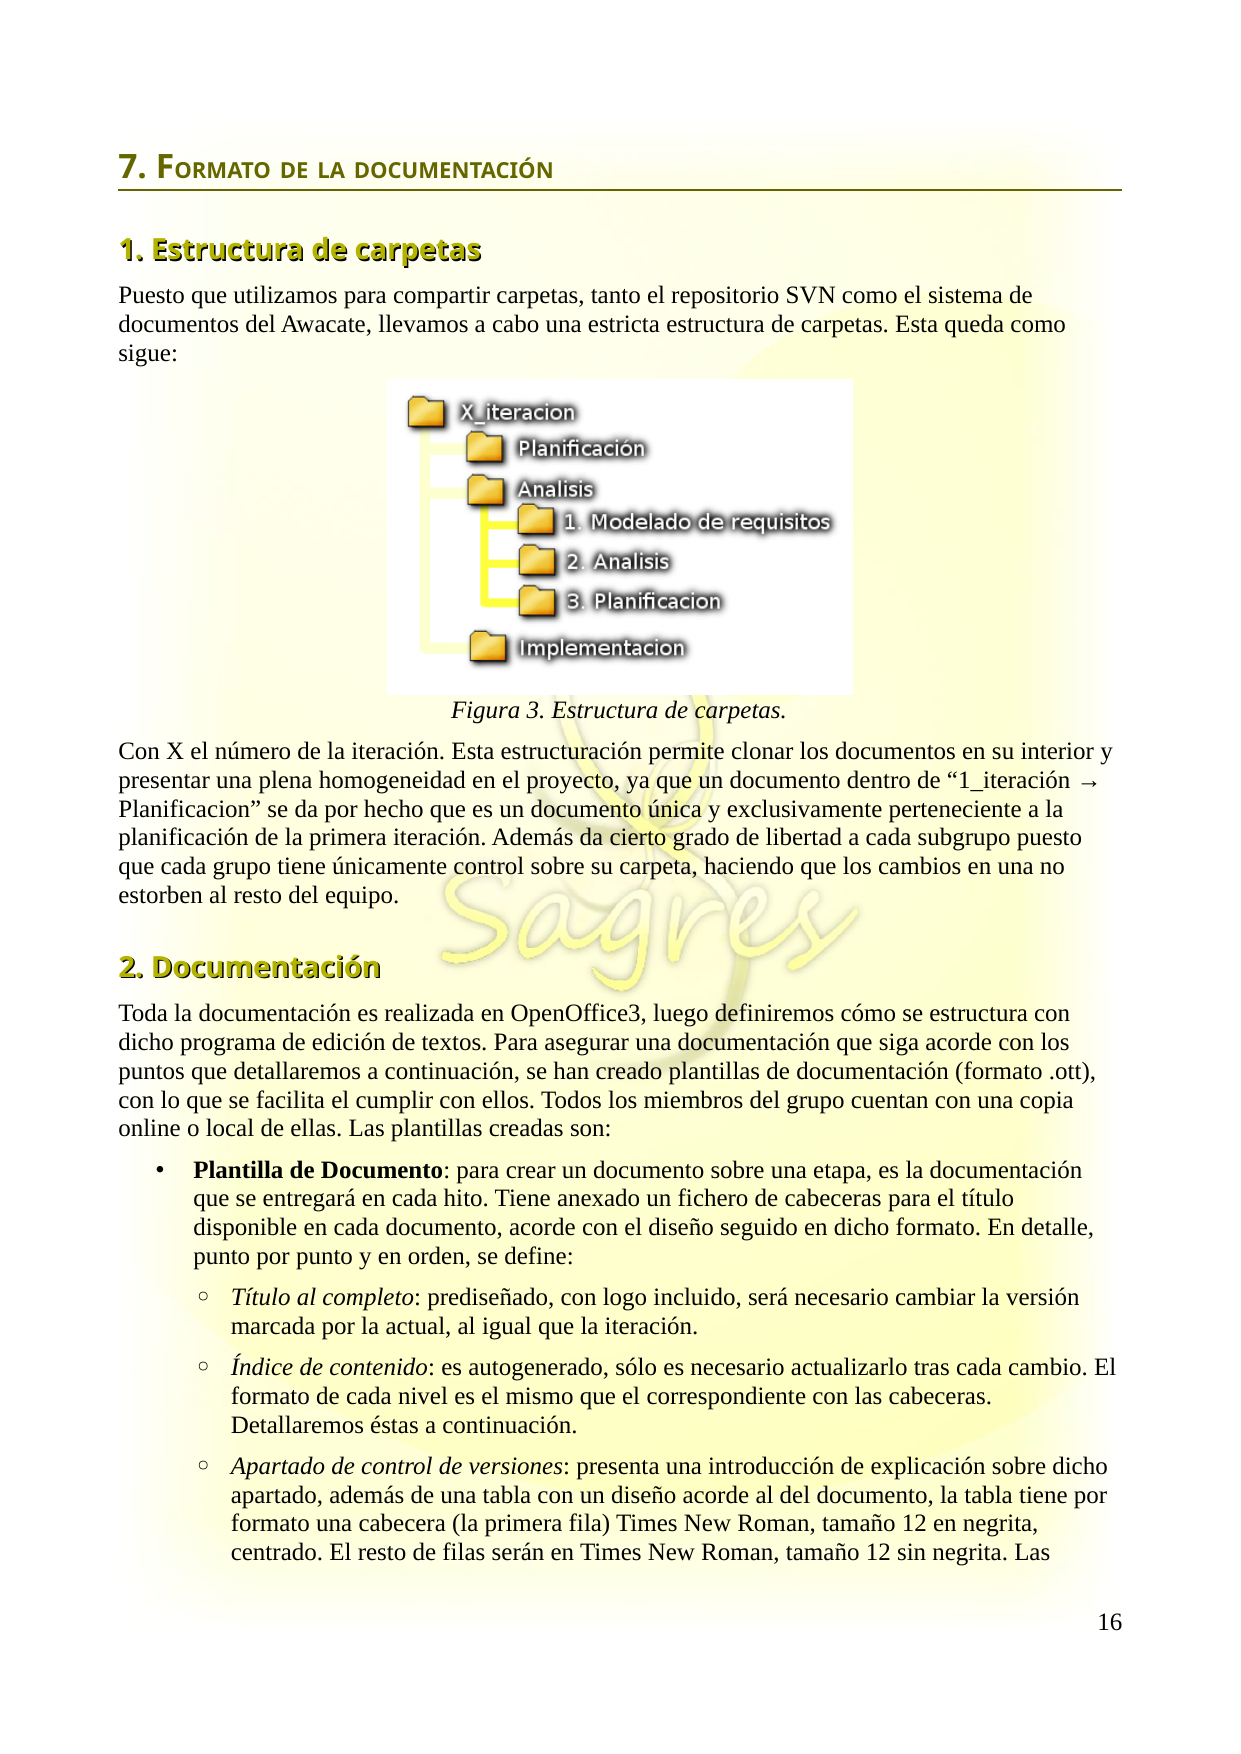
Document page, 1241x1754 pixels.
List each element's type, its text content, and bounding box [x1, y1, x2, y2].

picture [118, 268, 1122, 281]
picture [118, 367, 1122, 695]
picture [118, 191, 1122, 228]
picture [118, 118, 1122, 143]
text Con X el número de la iteración. Esta estructuración permite clonar los documentos en su interior y presentar una plena homogeneidad en el proyecto, ya que un documento dentro de “1_iteración → Planificacion” se da por hecho que es un documento única y exclusivamente perteneciente a la planificación de la primera iteración. Además da cierto grado de libertad a cada subgrupo puesto que cada grupo tiene únicamente control sobre su carpeta, haciendo que los cambios en una no estorben al resto del equipo. [118, 736, 1122, 909]
text Puesto que utilizamos para compartir carpetas, tanto el repositorio SVN como el sistema de documentos del Awacate, llevamos a cabo una estricta estructura de carpetas. Esta queda como sigue: [118, 281, 1122, 367]
subtitle 7. Formato de la documentación [118, 143, 1122, 189]
subtitle 1. Estructura de carpetas [118, 228, 1122, 268]
picture [118, 909, 1122, 946]
picture [118, 986, 1122, 998]
list Título al completo: prediseñado, con logo incluido, será necesario cambiar la versión marcada por la actual, al igual que la iteración. [193, 1282, 1122, 1340]
text Toda la documentación es realizada en OpenOffice3, luego definiremos cómo se estructura con dicho programa de edición de textos. Para asegurar una documentación que siga acorde con los puntos que detallaremos a continuación, se han creado plantillas de documentación (formato .ott), con lo que se facilita el cumplir con ellos. Todos los miembros del grupo cuentan con una copia online o local de ellas. Las plantillas creadas son: [118, 998, 1122, 1142]
list Plantilla de Documento: para crear un documento sobre una etapa, es la documentación que se entregará en cada hito. Tiene anexado un fichero de cabeceras para el título disponible en cada documento, acorde con el diseño seguido en dicho formato. En detalle, punto por punto y en orden, se define: [156, 1155, 1122, 1270]
picture [118, 724, 1122, 736]
picture [118, 1142, 1122, 1636]
list Apartado de control de versiones: presenta una introducción de explicación sobre dicho apartado, además de una tabla con un diseño acorde al del documento, la tabla tiene por formato una cabecera (la primera fila) Times New Roman, tamaño 12 en negrita, centrado. El resto de filas serán en Times New Roman, tamaño 12 sin negrita. Las [193, 1451, 1122, 1566]
list Índice de contenido: es autogenerado, sólo es necesario actualizarlo tras cada cambio. El formato de cada nivel es el mismo que el correspondiente con las cabeceras. Detallaremos éstas a continuación. [193, 1352, 1122, 1438]
text Figura 3. Estructura de carpetas. [118, 379, 1122, 724]
subtitle 2. Documentación [118, 946, 1122, 986]
